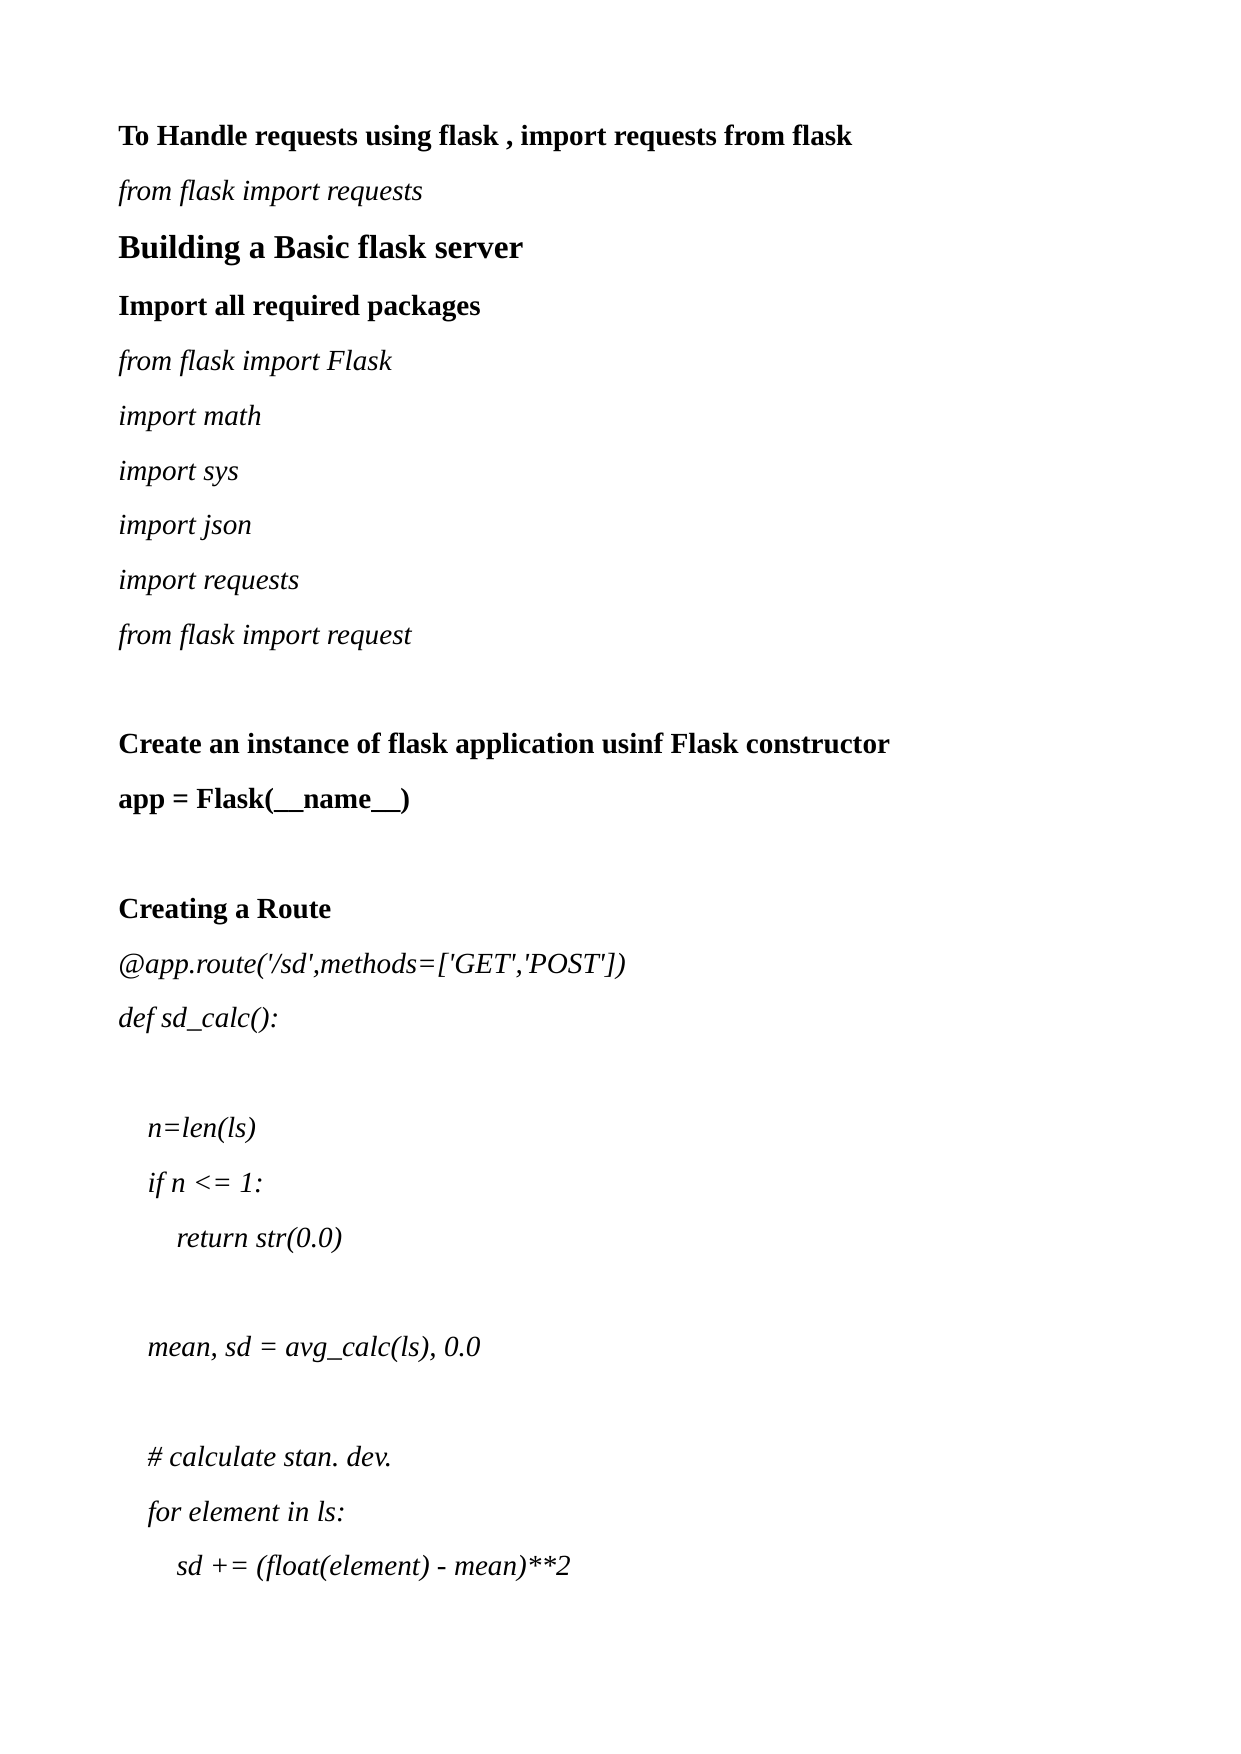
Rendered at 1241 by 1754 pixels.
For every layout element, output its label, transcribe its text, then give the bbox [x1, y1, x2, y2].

text if n <= 1: [118, 1165, 1122, 1198]
text mean, sd = avg_calc(ls), 0.0 [118, 1329, 1122, 1363]
text import json [118, 507, 1122, 541]
text import requests [118, 562, 1122, 596]
text import sys [118, 453, 1122, 486]
text @app.route('/sd',methods=['GET','POST']) [118, 946, 1122, 979]
text Building a Basic flask server [118, 228, 1122, 266]
text Creating a Route [118, 891, 1122, 924]
text from flask import requests [118, 173, 1122, 206]
text return str(0.0) [118, 1220, 1122, 1253]
text Import all required packages [118, 288, 1122, 322]
text sd += (float(element) - mean)**2 [118, 1548, 1122, 1582]
text from flask import Flask [118, 343, 1122, 377]
text n=len(ls) [118, 1110, 1122, 1144]
text # calculate stan. dev. [118, 1439, 1122, 1472]
text from flask import request [118, 617, 1122, 651]
text for element in ls: [118, 1494, 1122, 1527]
text import math [118, 398, 1122, 431]
text Create an instance of flask application usinf Flask constructor [118, 727, 1122, 760]
text To Handle requests using flask , import requests from flask [118, 118, 1122, 152]
text def sd_calc(): [118, 1001, 1122, 1034]
text app = Flask(__name__) [118, 781, 1122, 815]
